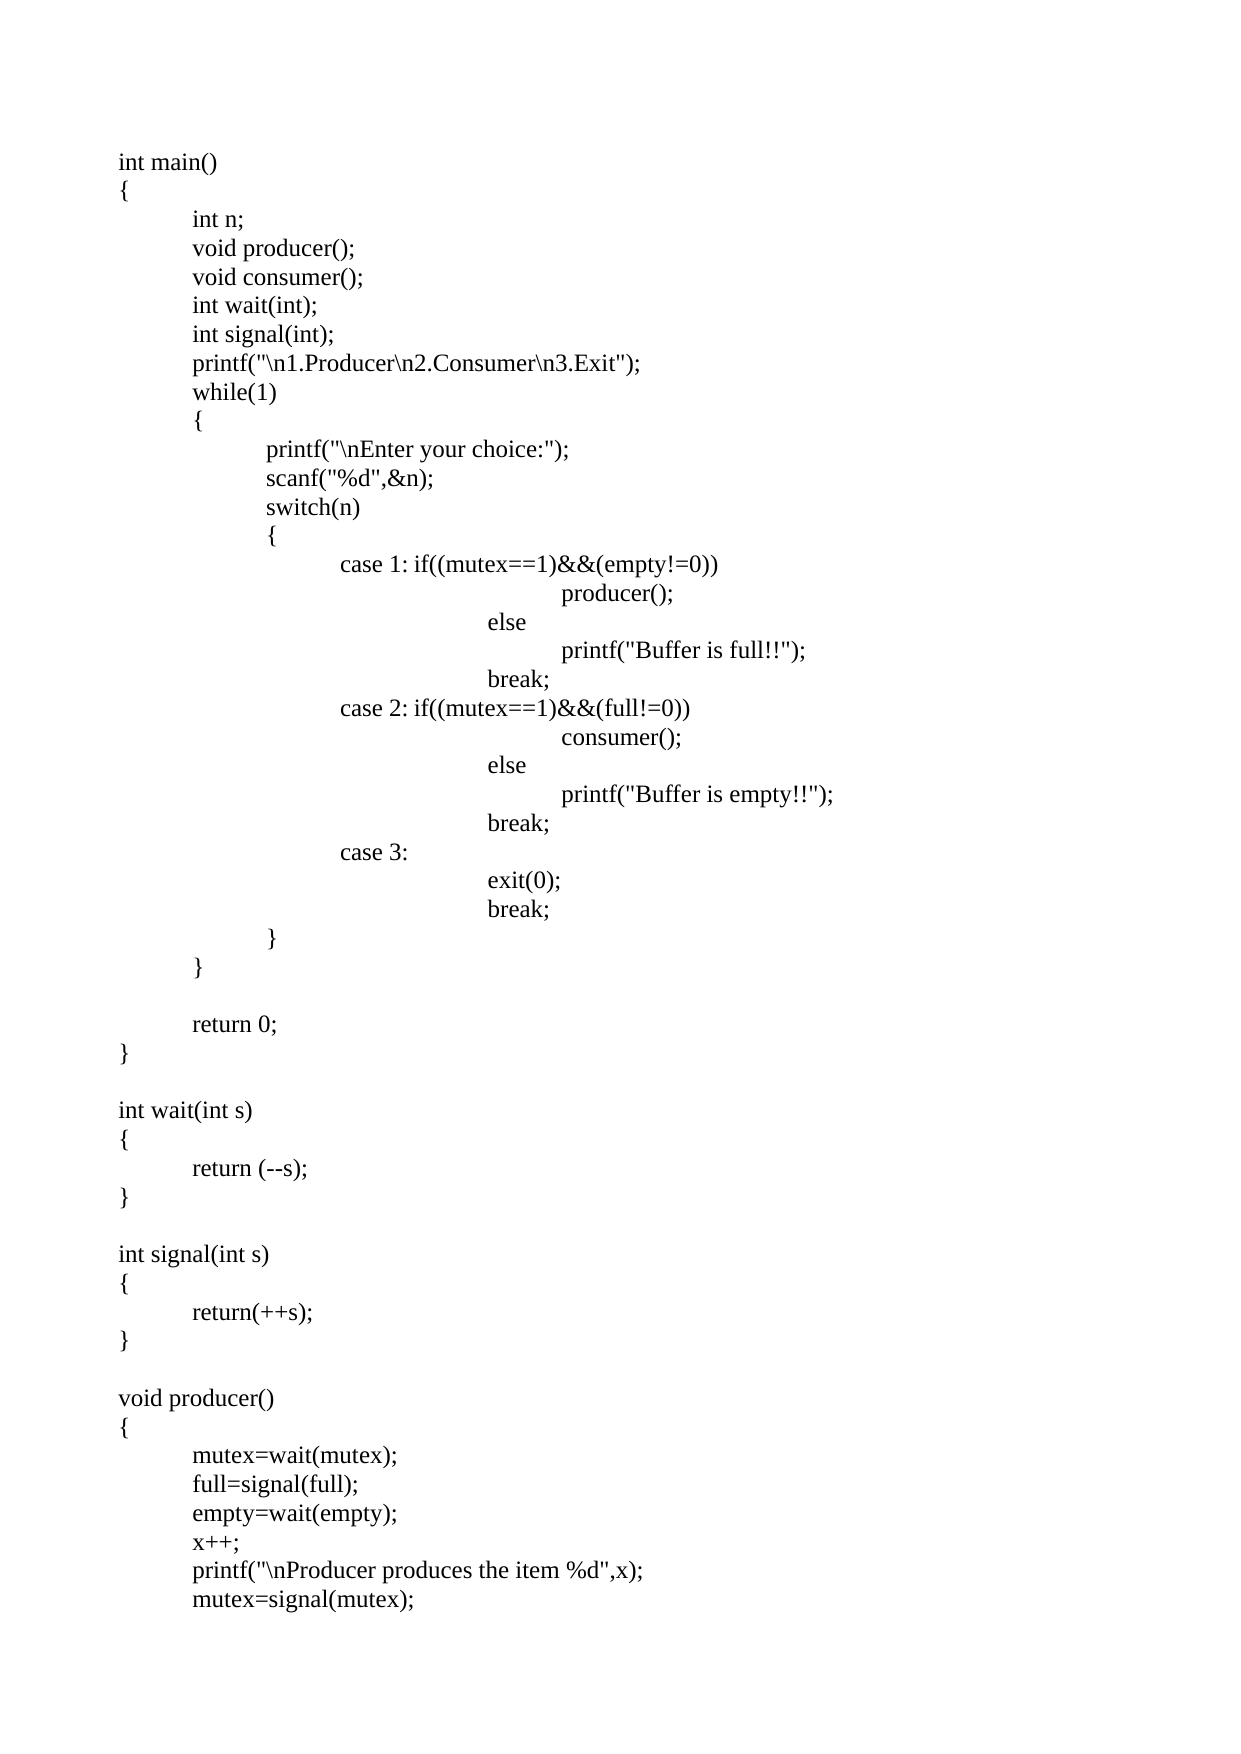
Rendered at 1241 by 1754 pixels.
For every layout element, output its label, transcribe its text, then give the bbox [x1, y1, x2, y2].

text void producer(); [118, 233, 1122, 262]
text switch(n) [118, 492, 1122, 521]
text break; [118, 808, 1122, 837]
text case 1: if((mutex==1)&&(empty!=0)) [118, 549, 1122, 578]
text void consumer(); [118, 262, 1122, 291]
text } [118, 952, 1122, 981]
text int signal(int); [118, 319, 1122, 348]
text x++; [118, 1527, 1122, 1556]
text else [118, 751, 1122, 779]
text int wait(int); [118, 291, 1122, 319]
text void producer() [118, 1383, 1122, 1412]
text return (--s); [118, 1153, 1122, 1182]
text } [118, 1038, 1122, 1067]
text break; [118, 664, 1122, 693]
text break; [118, 894, 1122, 923]
text { [118, 521, 1122, 549]
text } [118, 1182, 1122, 1211]
text return(++s); [118, 1297, 1122, 1326]
text mutex=signal(mutex); [118, 1584, 1122, 1613]
text empty=wait(empty); [118, 1498, 1122, 1527]
text exit(0); [118, 866, 1122, 894]
text } [118, 923, 1122, 952]
text int wait(int s) [118, 1096, 1122, 1124]
text consumer(); [118, 722, 1122, 751]
text int main() [118, 147, 1122, 176]
text { [118, 1412, 1122, 1441]
text return 0; [118, 1009, 1122, 1038]
text } [118, 1326, 1122, 1354]
text printf("Buffer is empty!!"); [118, 779, 1122, 808]
text { [118, 176, 1122, 204]
text mutex=wait(mutex); [118, 1441, 1122, 1469]
text full=signal(full); [118, 1469, 1122, 1498]
text { [118, 1268, 1122, 1297]
text scanf("%d",&n); [118, 463, 1122, 492]
text int signal(int s) [118, 1239, 1122, 1268]
text case 2: if((mutex==1)&&(full!=0)) [118, 693, 1122, 722]
text printf("\n1.Producer\n2.Consumer\n3.Exit"); [118, 348, 1122, 377]
text printf("\nProducer produces the item %d",x); [118, 1556, 1122, 1584]
text { [118, 406, 1122, 434]
text case 3: [118, 837, 1122, 866]
text { [118, 1124, 1122, 1153]
text producer(); [118, 578, 1122, 607]
text int n; [118, 204, 1122, 233]
text else [118, 607, 1122, 636]
text printf("Buffer is full!!"); [118, 636, 1122, 664]
text printf("\nEnter your choice:"); [118, 434, 1122, 463]
text while(1) [118, 377, 1122, 406]
